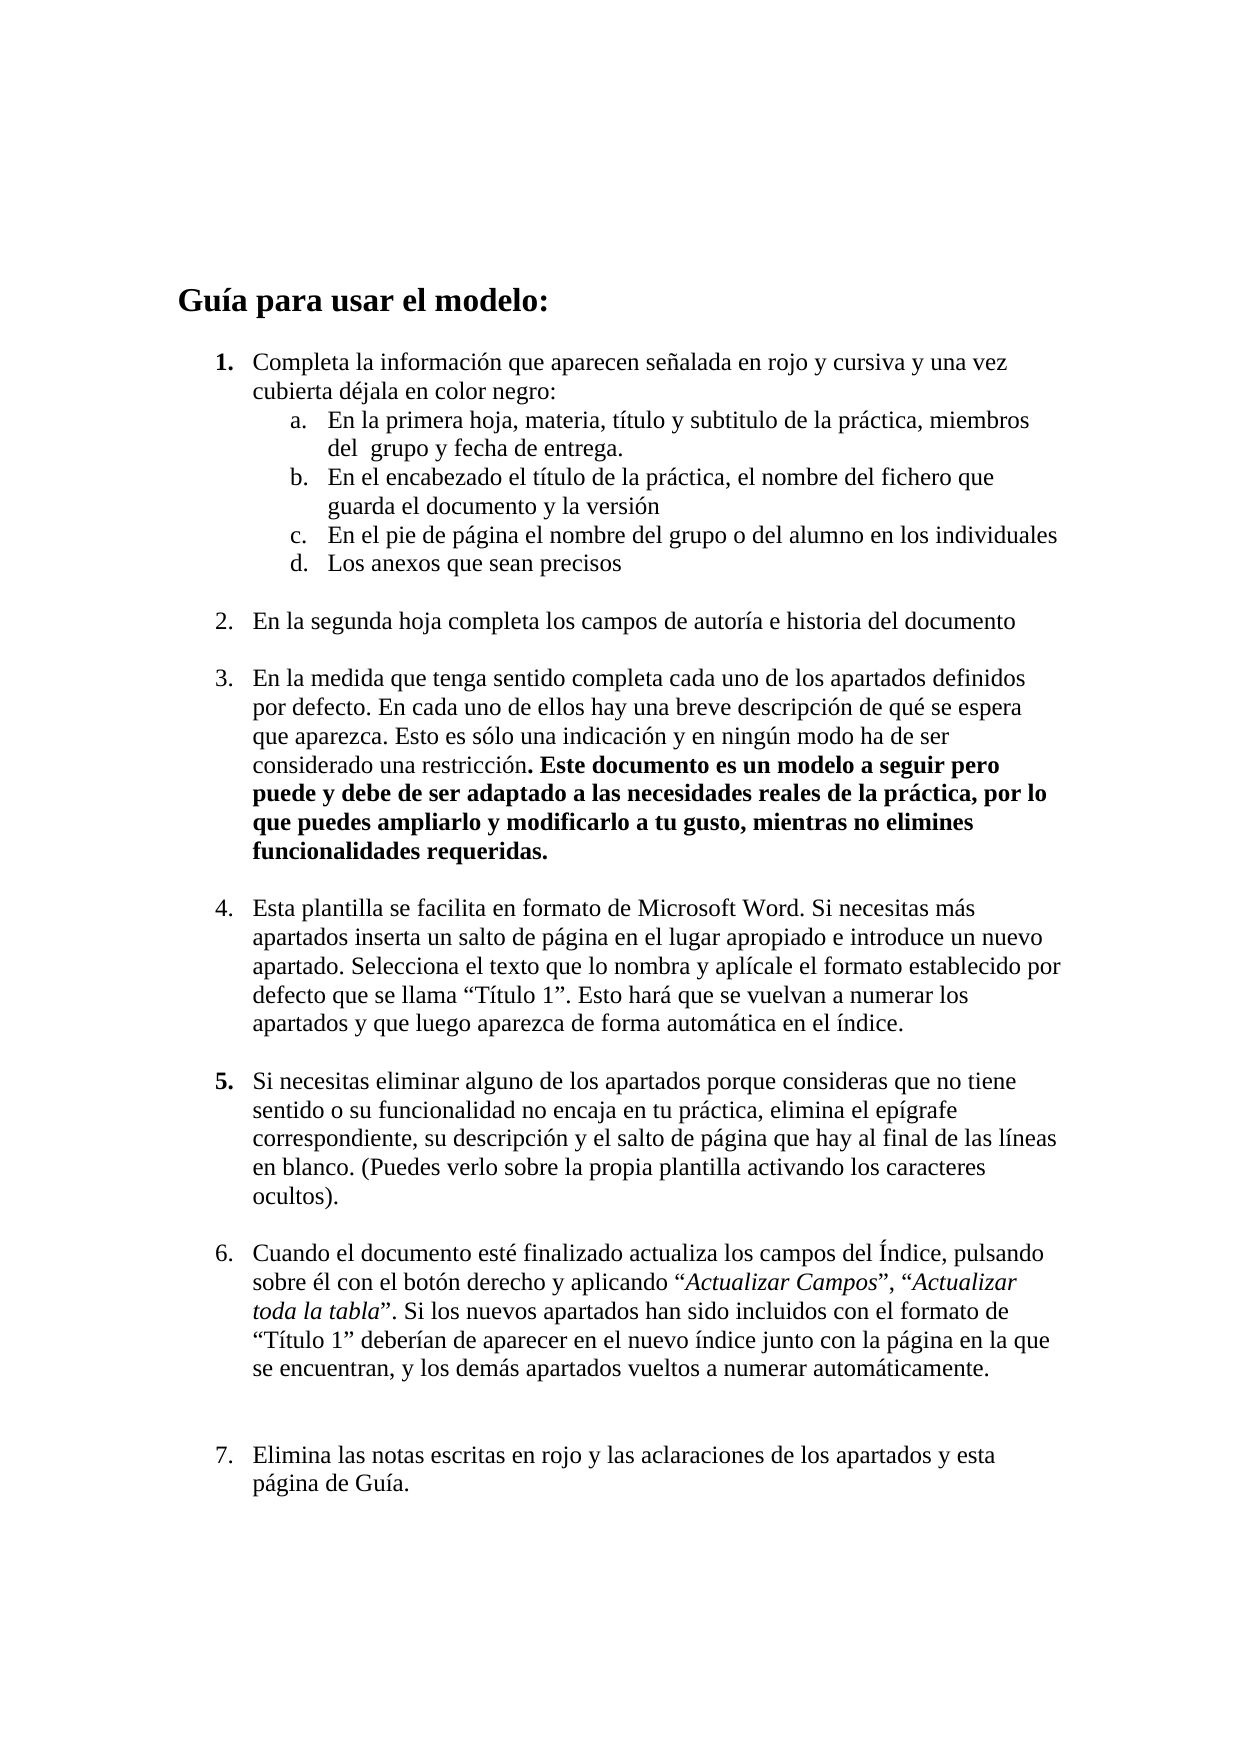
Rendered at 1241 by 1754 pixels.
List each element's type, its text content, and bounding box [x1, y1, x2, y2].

list Elimina las notas escritas en rojo y las aclaraciones de los apartados y esta página de Guía. [215, 1440, 1063, 1497]
list En el pie de página el nombre del grupo o del alumno en los individuales [290, 520, 1063, 548]
list En la segunda hoja completa los campos de autoría e historia del documento [215, 606, 1063, 635]
list En la primera hoja, materia, título y subtitulo de la práctica, miembros del grupo y fecha de entrega. [290, 405, 1063, 462]
list Esta plantilla se facilita en formato de Microsoft Word. Si necesitas más apartados inserta un salto de página en el lugar apropiado e introduce un nuevo apartado. Selecciona el texto que lo nombra y aplícale el formato establecido por defecto que se llama “Título 1”. Esto hará que se vuelvan a numerar los apartados y que luego aparezca de forma automática en el índice. [215, 893, 1063, 1037]
list Cuando el documento esté finalizado actualiza los campos del Índice, pulsando sobre él con el botón derecho y aplicando “Actualizar Campos”, “Actualizar toda la tabla”. Si los nuevos apartados han sido incluidos con el formato de “Título 1” deberían de aparecer en el nuevo índice junto con la página en la que se encuentran, y los demás apartados vueltos a numerar automáticamente. [215, 1238, 1063, 1382]
list Los anexos que sean precisos [290, 548, 1063, 577]
list Completa la información que aparecen señalada en rojo y cursiva y una vez cubierta déjala en color negro: [215, 347, 1063, 405]
list Si necesitas eliminar alguno de los apartados porque consideras que no tiene sentido o su funcionalidad no encaja en tu práctica, elimina el epígrafe correspondiente, su descripción y el salto de página que hay al final de las líneas en blanco. (Puedes verlo sobre la propia plantilla activando los caracteres ocultos). [215, 1066, 1063, 1210]
text Guía para usar el modelo: [177, 280, 1063, 318]
list En el encabezado el título de la práctica, el nombre del fichero que guarda el documento y la versión [290, 462, 1063, 520]
list En la medida que tenga sentido completa cada uno de los apartados definidos por defecto. En cada uno de ellos hay una breve descripción de qué se espera que aparezca. Esto es sólo una indicación y en ningún modo ha de ser considerado una restricción. Este documento es un modelo a seguir pero puede y debe de ser adaptado a las necesidades reales de la práctica, por lo que puedes ampliarlo y modificarlo a tu gusto, mientras no elimines funcionalidades requeridas. [215, 663, 1063, 865]
